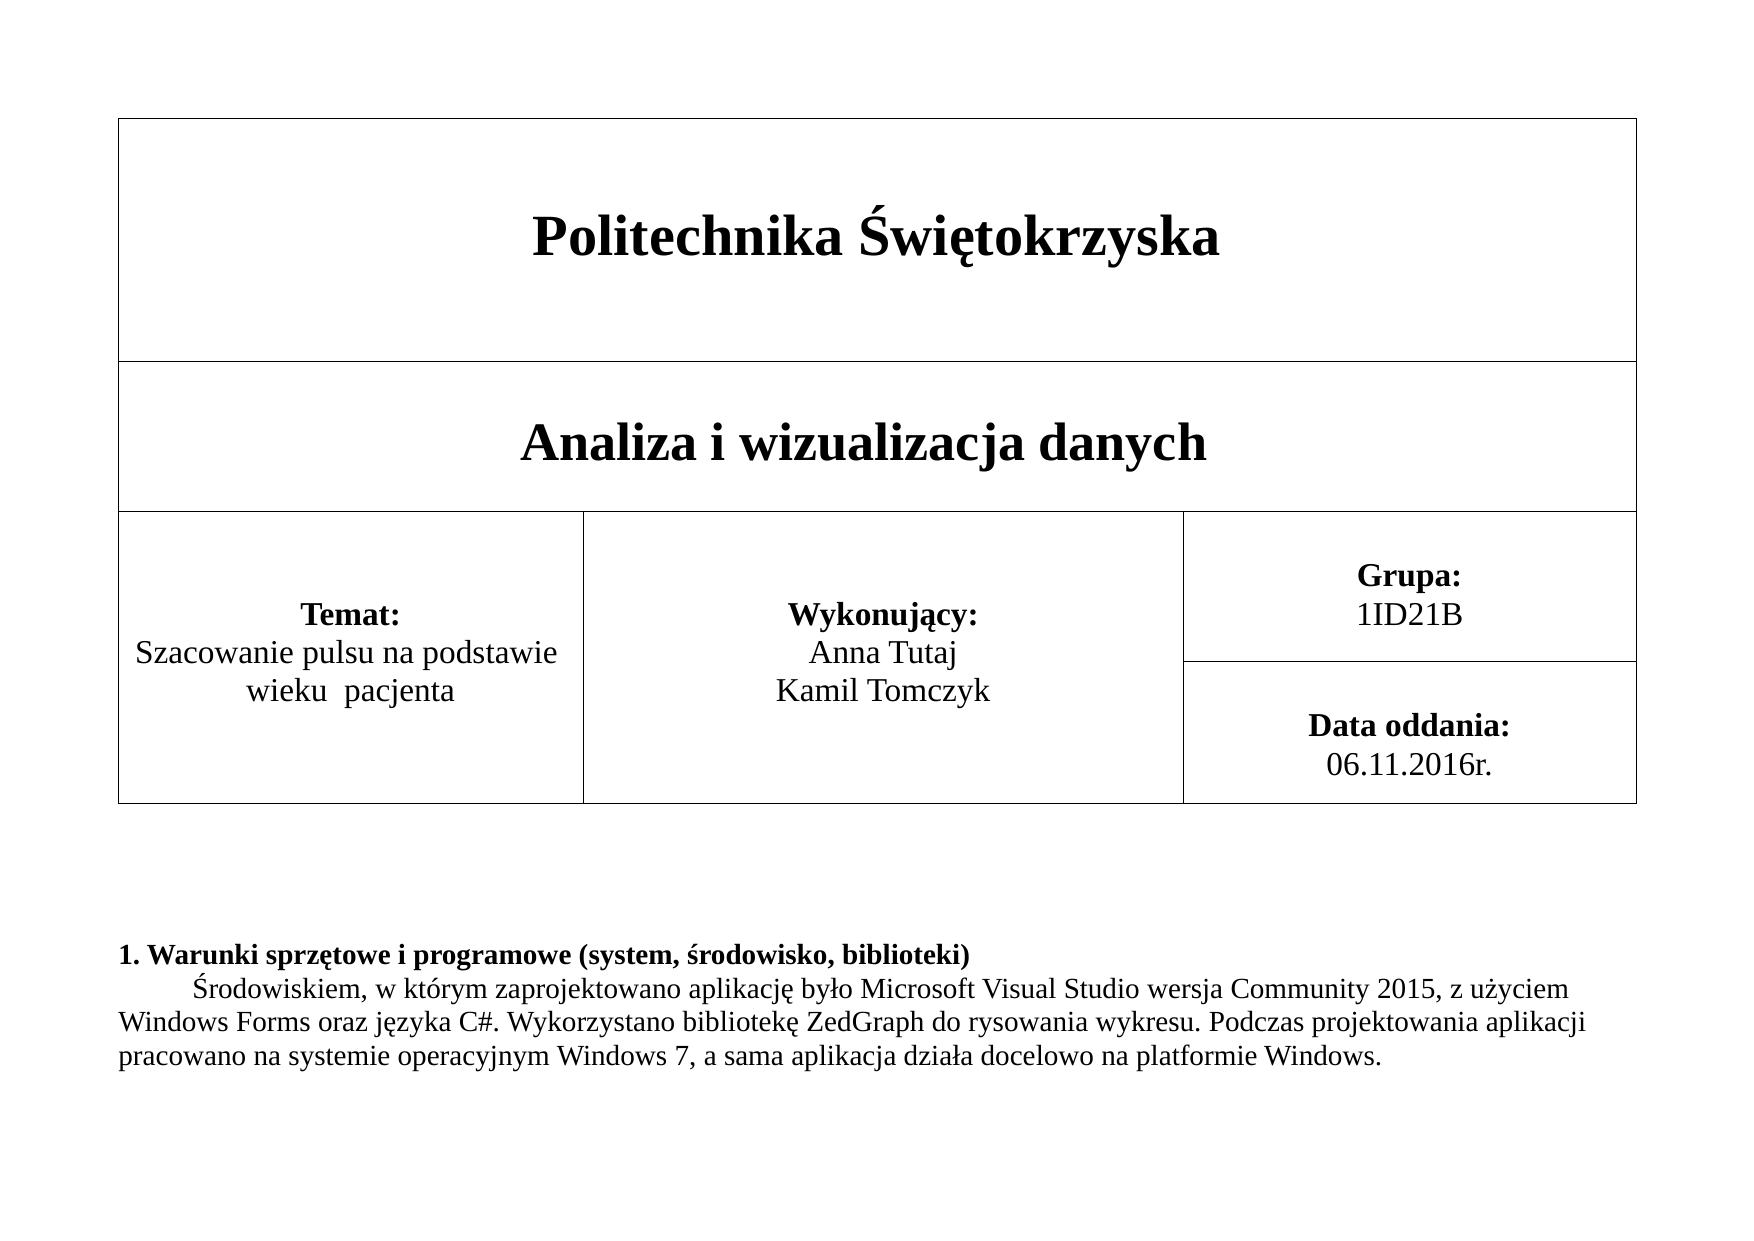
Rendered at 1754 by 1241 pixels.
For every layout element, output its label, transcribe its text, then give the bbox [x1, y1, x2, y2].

table_cell Grupa: 1ID21B [1184, 512, 1636, 661]
table_cell Analiza i wizualizacja danych [119, 362, 1636, 511]
text Środowiskiem, w którym zaprojektowano aplikację było Microsoft Visual Studio wersja Community 2015, z użyciem Windows Forms oraz języka C#. Wykorzystano bibliotekę ZedGraph do rysowania wykresu. Podczas projektowania aplikacji pracowano na systemie operacyjnym Windows 7, a sama aplikacja działa docelowo na platformie Windows. [118, 971, 1636, 1072]
table_cell Data oddania: 06.11.2016r. [1184, 662, 1636, 803]
table_header Politechnika Świętokrzyska [119, 119, 1636, 361]
text 1. Warunki sprzętowe i programowe (system, środowisko, biblioteki) [118, 937, 1636, 971]
table_cell Temat: Szacowanie pulsu na podstawie wieku pacjenta [119, 512, 583, 803]
table_cell Wykonujący: Anna Tutaj Kamil Tomczyk [584, 512, 1183, 803]
